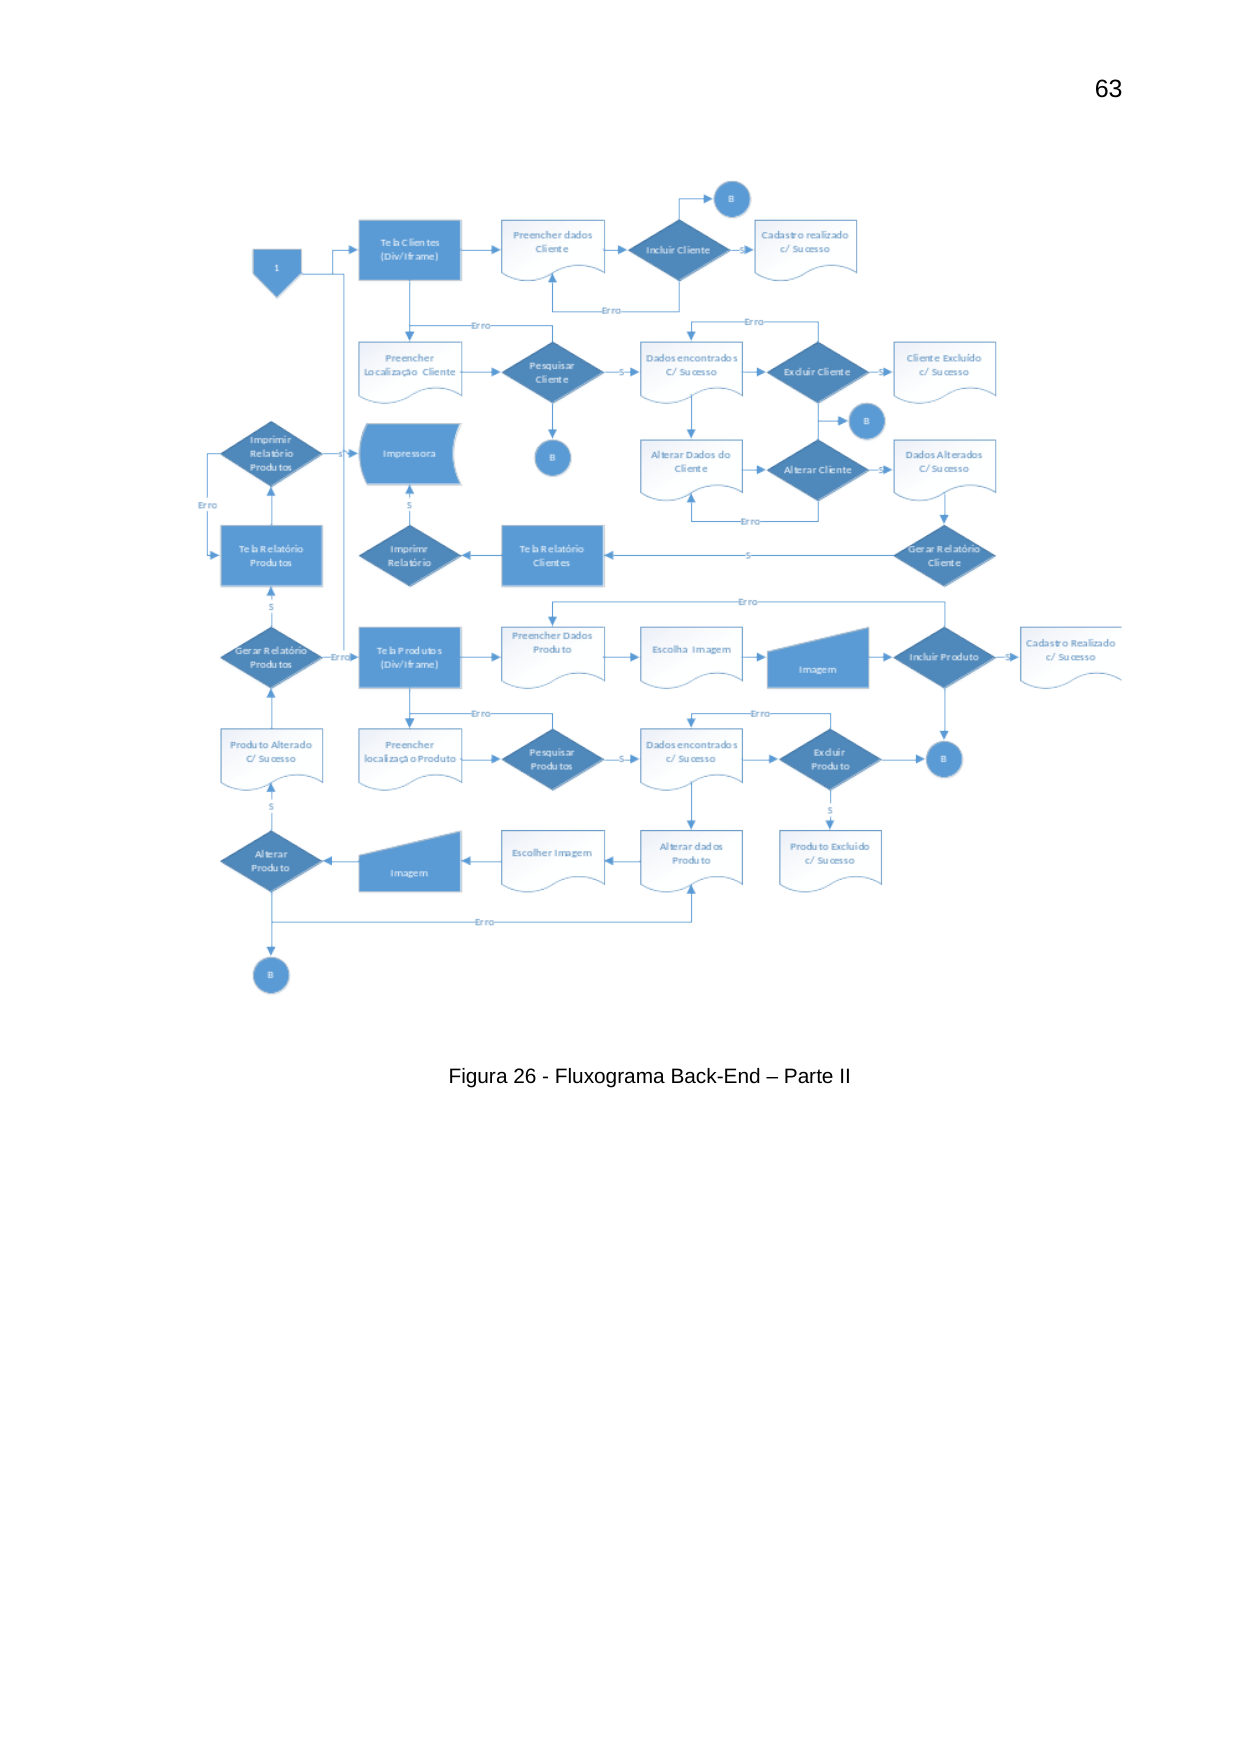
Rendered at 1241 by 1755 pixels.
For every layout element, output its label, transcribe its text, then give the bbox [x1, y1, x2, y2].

text Figura 26 - Fluxograma Back-End – Parte II [177, 1063, 1122, 1087]
